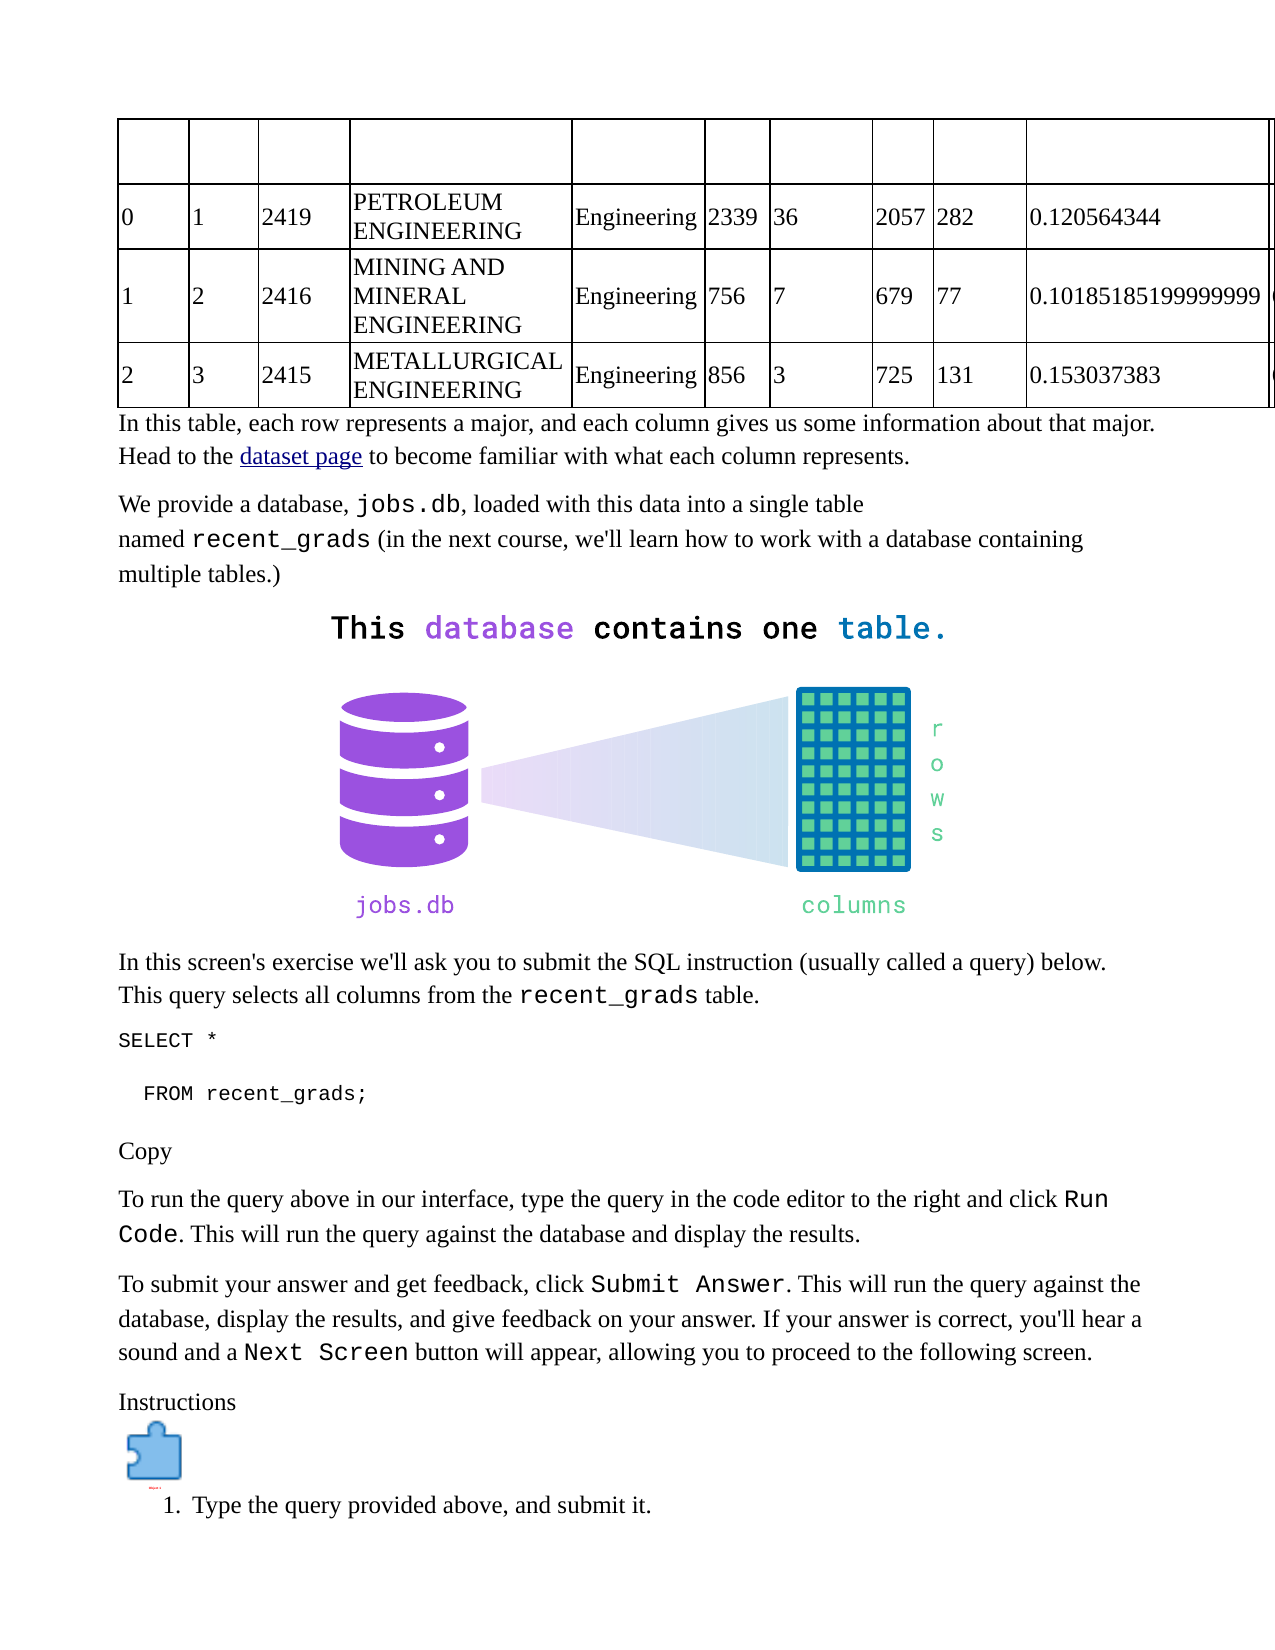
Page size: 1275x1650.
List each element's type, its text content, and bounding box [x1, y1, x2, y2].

table_cell 2419 [259, 185, 349, 248]
table_cell 7 [771, 250, 872, 342]
table_cell 1976 [1270, 185, 1274, 248]
table_header [934, 120, 1026, 183]
table_cell METALLURGICAL ENGINEERING [351, 343, 571, 406]
table_cell 282 [934, 185, 1026, 248]
text Copy [118, 1136, 1157, 1165]
table_cell Engineering [573, 343, 704, 406]
table_header [706, 120, 769, 183]
text We provide a database, jobs.db, loaded with this data into a single table named recent_grads (in the next course, we'll learn how to work with a database containing multiple tables.) [118, 489, 1157, 588]
table_cell 2339 [706, 185, 769, 248]
table_cell Engineering [573, 185, 704, 248]
table_cell 3 [190, 343, 258, 406]
table_header [573, 120, 704, 183]
table_cell 0.120564344 [1027, 185, 1268, 248]
table_cell 1 [190, 185, 258, 248]
table_cell 131 [934, 343, 1026, 406]
table_cell 0.153037383 [1027, 343, 1268, 406]
text In this screen's exercise we'll ask you to submit the SQL instruction (usually called a query) below. This query selects all columns from the recent_grads table. [118, 947, 1157, 1011]
table_header [190, 120, 258, 183]
table_cell 77 [934, 250, 1026, 342]
list Type the query provided above, and submit it. [162, 1490, 1157, 1518]
table_cell 0.10185185199999999 [1027, 250, 1268, 342]
table_cell PETROLEUM ENGINEERING [351, 185, 571, 248]
text SELECT * [118, 1030, 1157, 1054]
table_header [873, 120, 933, 183]
table_cell 2 [119, 343, 188, 406]
table_cell 2415 [259, 343, 349, 406]
table_cell 640 [1270, 250, 1274, 342]
table_header [1027, 120, 1268, 183]
table_cell 856 [706, 343, 769, 406]
table_cell 0 [119, 185, 188, 248]
table_cell 679 [873, 250, 933, 342]
table_cell 36 [771, 185, 872, 248]
table_cell 725 [873, 343, 933, 406]
table_header [771, 120, 872, 183]
table_cell 648 [1270, 343, 1274, 406]
table_header [119, 120, 188, 183]
table_cell 756 [706, 250, 769, 342]
text Instructions [118, 1387, 1157, 1416]
text In this table, each row represents a major, and each column gives us some information about that major. Head to the dataset page to become familiar with what each column represents. [118, 408, 1157, 470]
table_cell 3 [771, 343, 872, 406]
table_header [351, 120, 571, 183]
text To run the query above in our interface, type the query in the code editor to the right and click Run Code. This will run the query against the database and display the results. [118, 1184, 1157, 1250]
table_header Employed [1270, 120, 1274, 183]
table_cell 2 [190, 250, 258, 342]
table_cell 2416 [259, 250, 349, 342]
table_header [259, 120, 349, 183]
table_cell 2057 [873, 185, 933, 248]
table_cell 1 [119, 250, 188, 342]
text To submit your answer and get feedback, click Submit Answer. This will run the query against the database, display the results, and give feedback on your answer. If your answer is correct, you'll hear a sound and a Next Screen button will appear, allowing you to proceed to the following screen. [118, 1269, 1157, 1368]
table_cell MINING AND MINERAL ENGINEERING [351, 250, 571, 342]
text FROM recent_grads; [118, 1083, 1157, 1107]
table_cell Engineering [573, 250, 704, 342]
